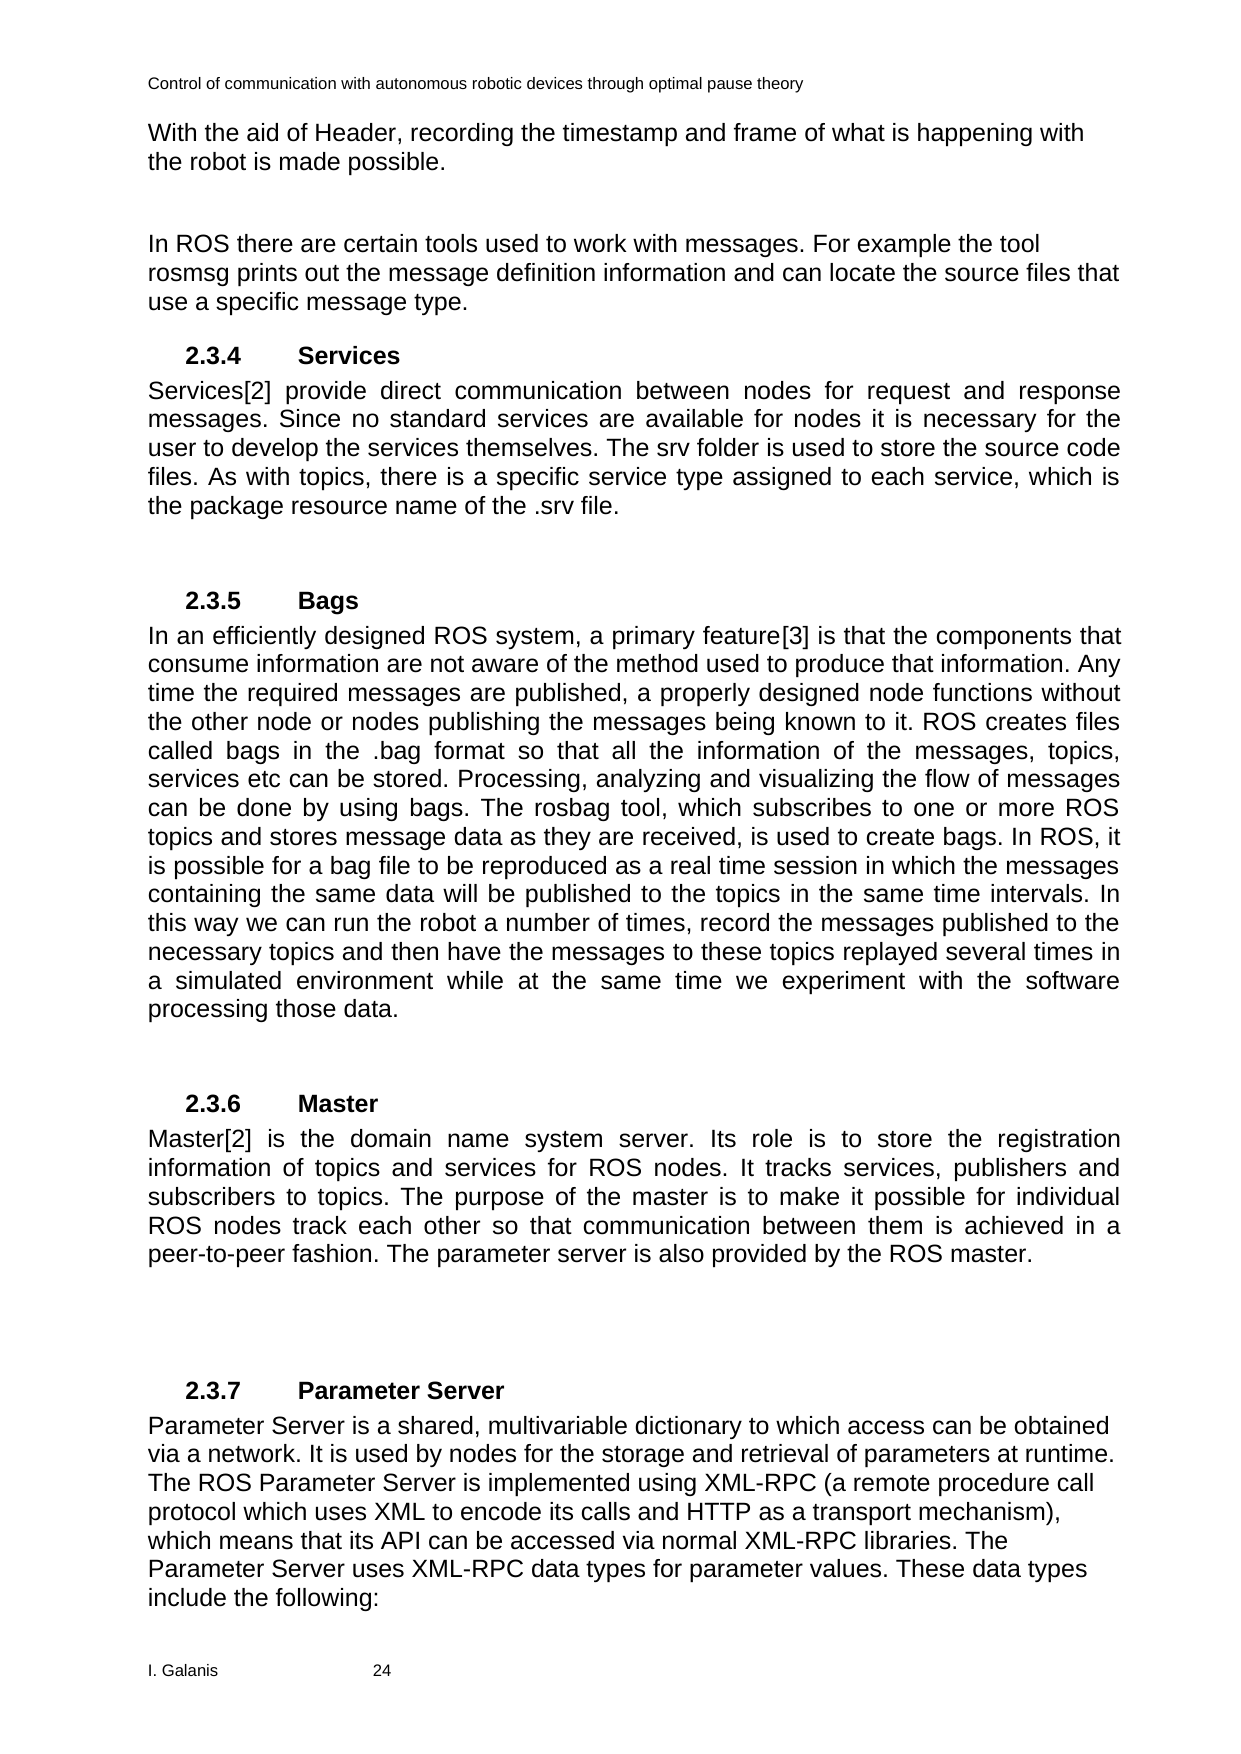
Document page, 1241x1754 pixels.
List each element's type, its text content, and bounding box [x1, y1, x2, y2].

text With the aid of Header, recording the timestamp and frame of what is happening with the robot is made possible. [148, 118, 1122, 176]
subtitle Bags [185, 586, 1047, 614]
subtitle Parameter Server [185, 1376, 1047, 1404]
text Services[2]⁠ provide direct communication between nodes for request and response messages. Since no standard services are available for nodes it is necessary for the user to develop the services themselves. The srv folder is used to store the source code files. As with topics, there is a specific service type assigned to each service, which is the package resource name of the .srv file. [148, 376, 1122, 519]
text In ROS there are certain tools used to work with messages. For example the tool rosmsg prints out the message definition information and can locate the source files that use a specific message type. [148, 229, 1122, 316]
text Master[2]⁠ is the domain name system server. Its role is to store the registration information of topics and services for ROS nodes. It tracks services, publishers and subscribers to topics. The purpose of the master is to make it possible for individual ROS nodes track each other so that communication between them is achieved in a peer-to-peer fashion. The parameter server is also provided by the ROS master. [148, 1124, 1122, 1268]
subtitle Master [185, 1089, 1047, 1118]
text In an efficiently designed ROS system, a primary feature[3]⁠ is that the components that consume information are not aware of the method used to produce that information. Any time the required messages are published, a properly designed node functions without the other node or nodes publishing the messages being known to it. ROS creates files called bags in the .bag format so that all the information of the messages, topics, services etc can be stored. Processing, analyzing and visualizing the flow of messages can be done by using bags. The rosbag tool, which subscribes to one or more ROS topics and stores message data as they are received, is used to create bags. In ROS, it is possible for a bag file to be reproduced as a real time session in which the messages containing the same data will be published to the topics in the same time intervals. In this way we can run the robot a number of times, record the messages published to the necessary topics and then have the messages to these topics replayed several times in a simulated environment while at the same time we experiment with the software processing those data. [148, 621, 1122, 1023]
subtitle Services [185, 341, 1047, 369]
text Parameter Server is a shared, multivariable dictionary to which access can be obtained via a network. It is used by nodes for the storage and retrieval of parameters at runtime. The ROS Parameter Server is implemented using XML-RPC (a remote procedure call protocol which uses XML to encode its calls and HTTP as a transport mechanism), which means that its API can be accessed via normal XML-RPC libraries. The Parameter Server uses XML-RPC data types for parameter values. These data types include the following: [148, 1411, 1122, 1612]
